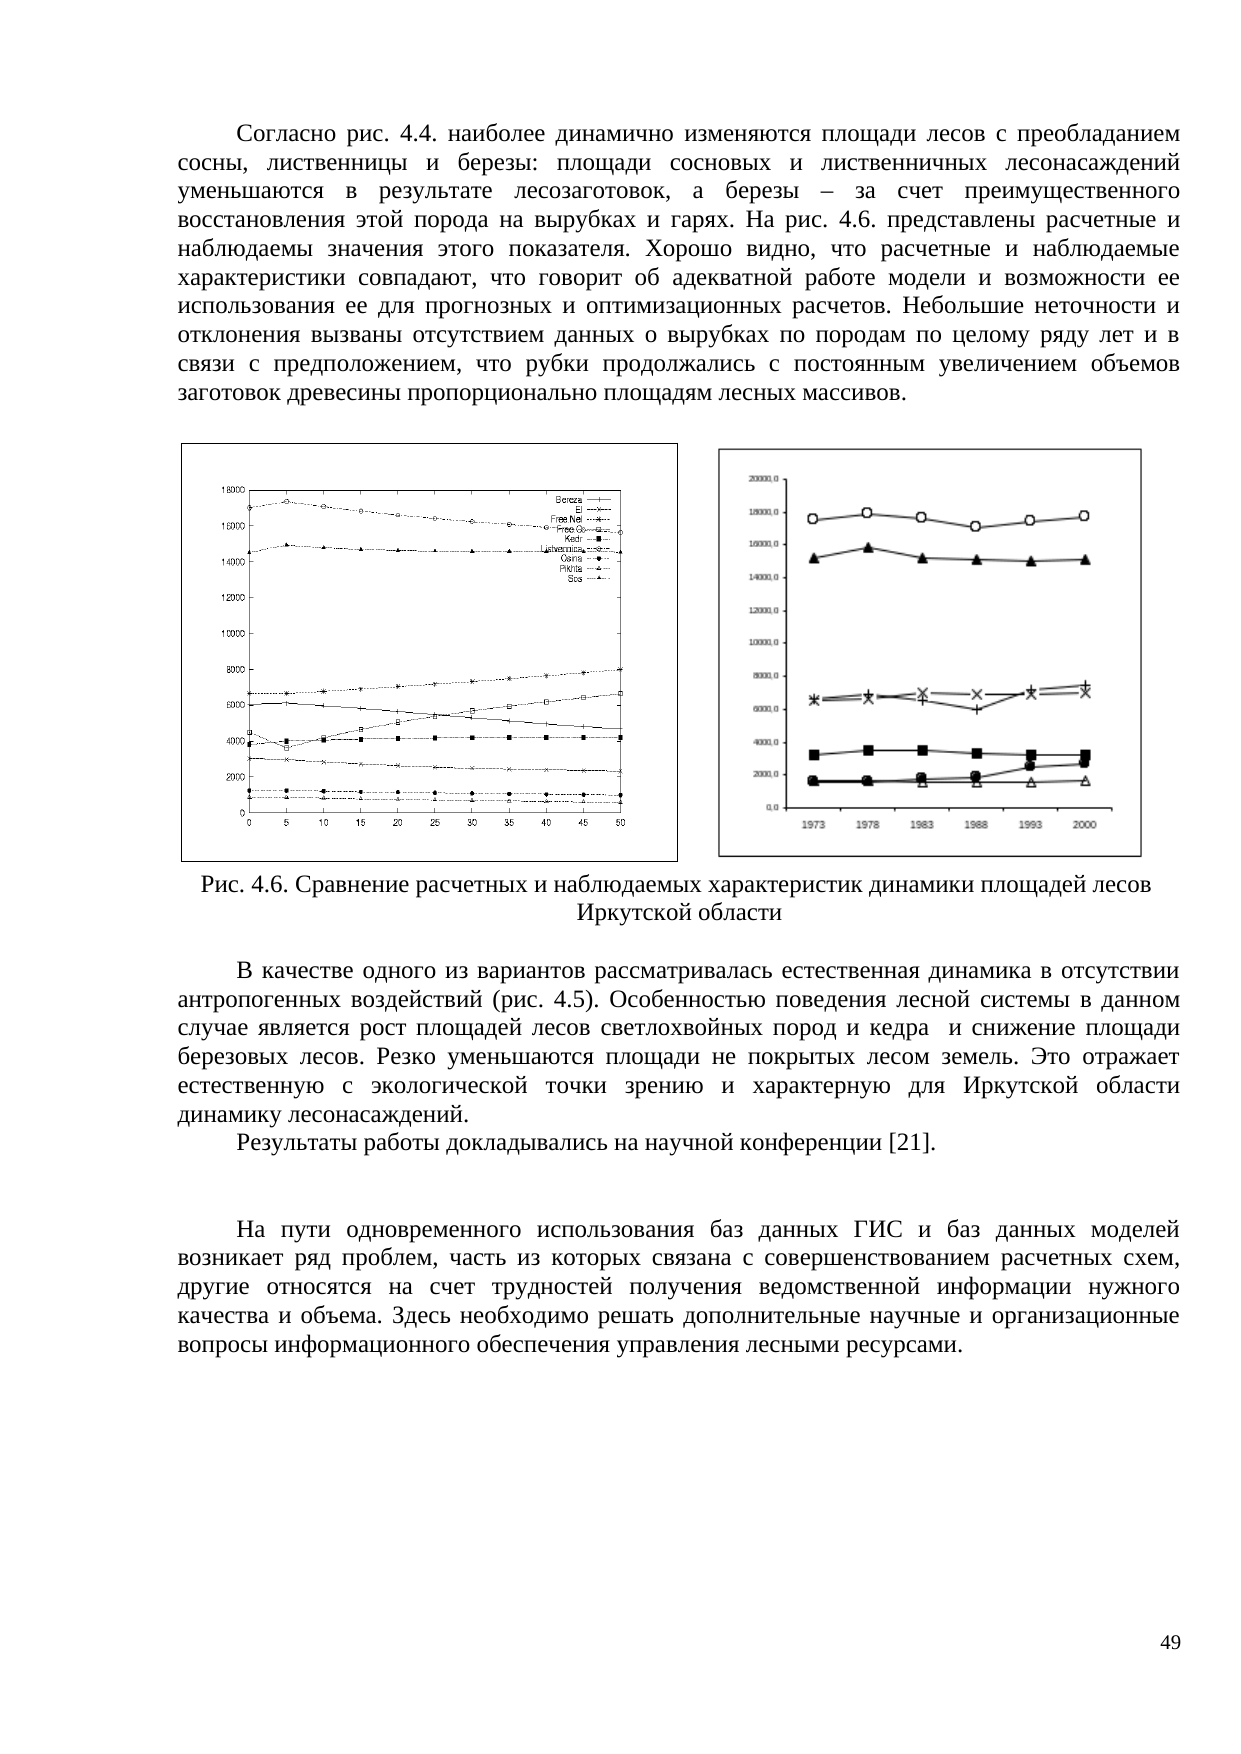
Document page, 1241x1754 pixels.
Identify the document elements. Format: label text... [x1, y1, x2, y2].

text Рис. 4.6. Сравнение расчетных и наблюдаемых характеристик динамики площадей лесов [177, 869, 1181, 897]
text В качестве одного из вариантов рассматривалась естественная динамика в отсутствии антропогенных воздействий (рис. 4.5). Особенностью поведения лесной системы в данном случае является рост площадей лесов светлохвойных пород и кедра и снижение площади березовых лесов. Резко уменьшаются площади не покрытых лесом земель. Это отражает естественную с экологической точки зрению и характерную для Иркутской области динамику лесонасаждений. [177, 955, 1181, 1127]
text На пути одновременного использования баз данных ГИС и баз данных моделей возникает ряд проблем, часть из которых связана с совершенствованием расчетных схем, другие относятся на счет трудностей получения ведомственной информации нужного качества и объема. Здесь необходимо решать дополнительные научные и организационные вопросы информационного обеспечения управления лесными ресурсами. [177, 1214, 1181, 1357]
text Иркутской области [177, 897, 1181, 926]
text Результаты работы докладывались на научной конференции [21]. [177, 1127, 1181, 1156]
text Согласно рис. 4.4. наиболее динамично изменяются площади лесов с преобладанием сосны, лиственницы и березы: площади сосновых и лиственничных лесонасаждений уменьшаются в результате лесозаготовок, а березы – за счет преимущественного восстановления этой порода на вырубках и гарях. На рис. 4.6. представлены расчетные и наблюдаемы значения этого показателя. Хорошо видно, что расчетные и наблюдаемые характеристики совпадают, что говорит об адекватной работе модели и возможности ее использования ее для прогнозных и оптимизационных расчетов. Небольшие неточности и отклонения вызваны отсутствием данных о вырубках по породам по целому ряду лет и в связи с предположением, что рубки продолжались с постоянным увеличением объемов заготовок древесины пропорционально площадям лесных массивов. [177, 118, 1181, 406]
